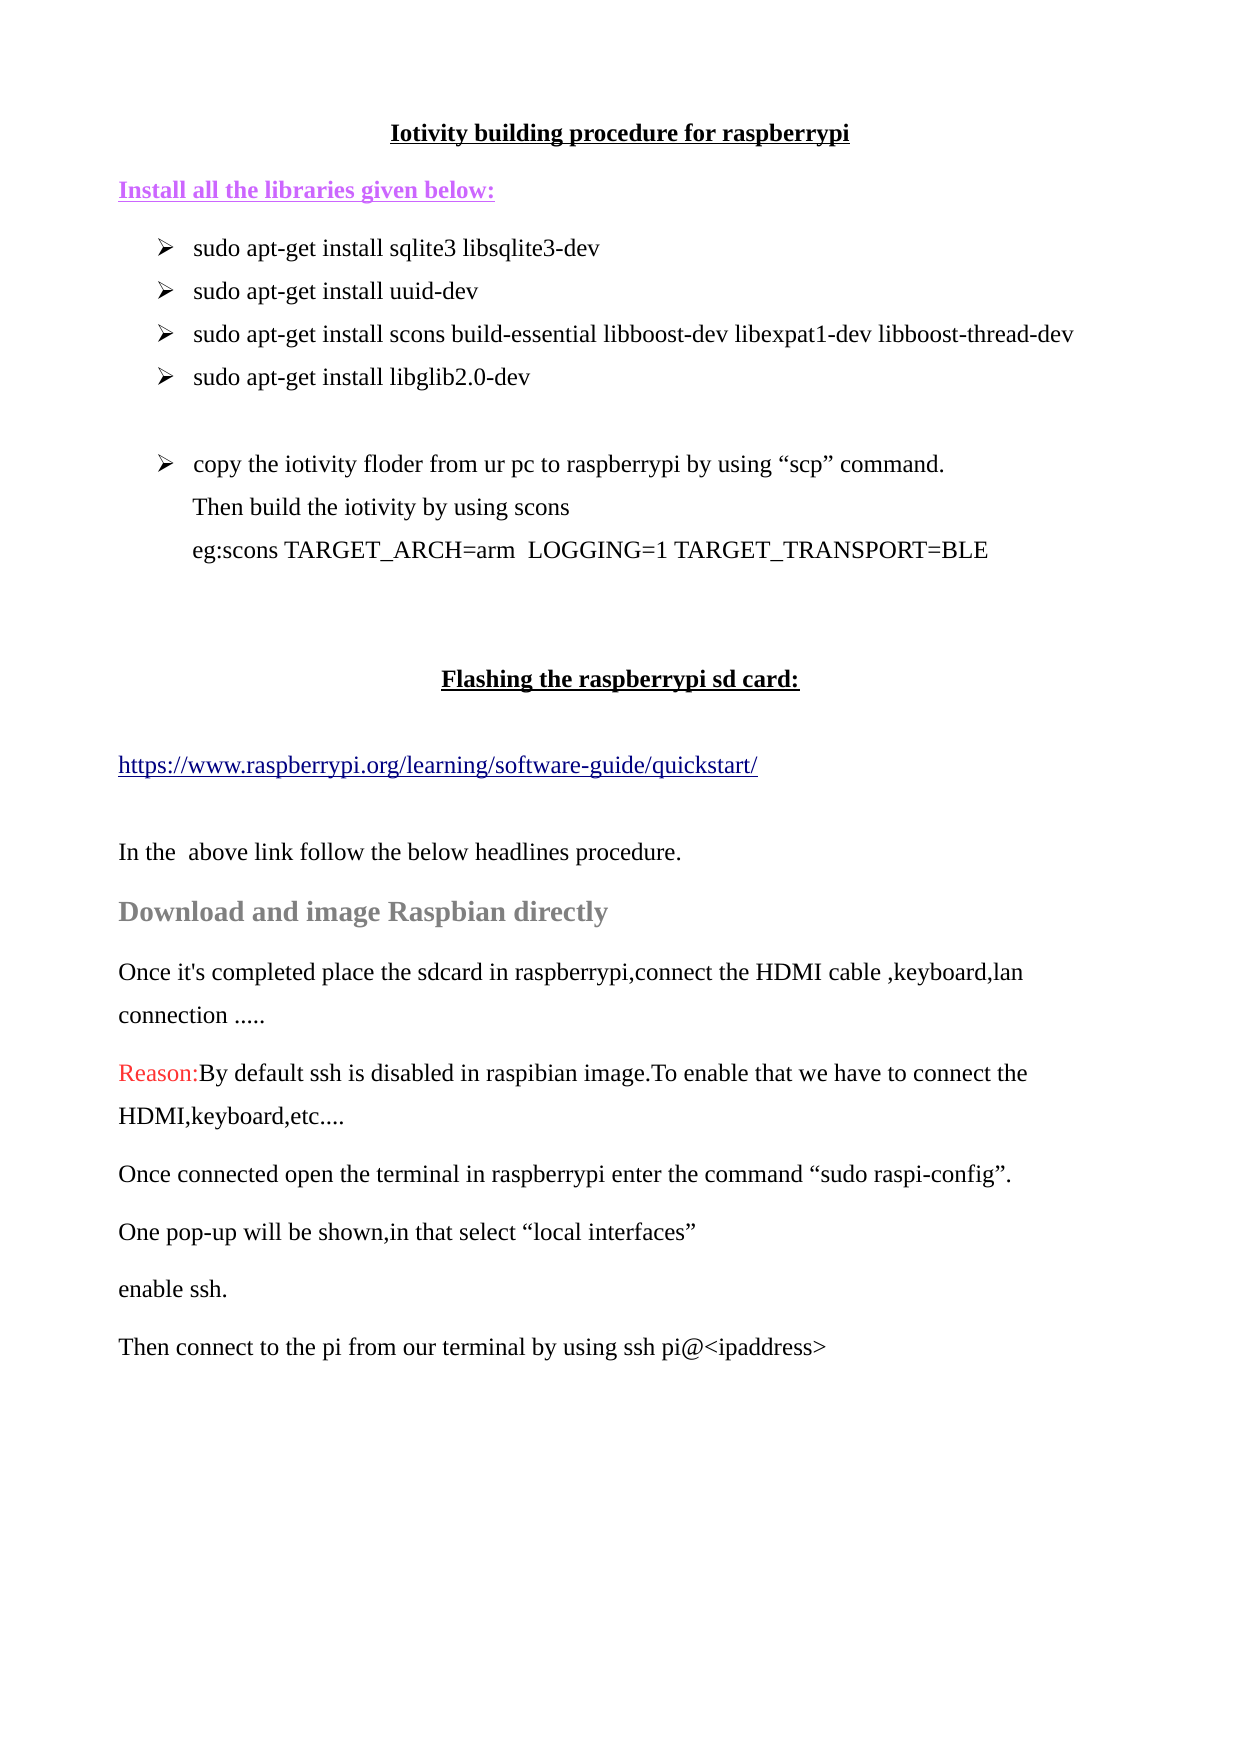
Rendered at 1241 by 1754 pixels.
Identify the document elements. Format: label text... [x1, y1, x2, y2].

list sudo apt-get install libglib2.0-dev [156, 362, 1122, 391]
text Then build the iotivity by using scons [118, 492, 1122, 521]
text Flashing the raspberrypi sd card: [118, 664, 1122, 693]
list sudo apt-get install sqlite3 libsqlite3-dev [156, 233, 1122, 262]
text Iotivity building procedure for raspberrypi [118, 118, 1122, 147]
text enable ssh. [118, 1274, 1122, 1303]
text Once connected open the terminal in raspberrypi enter the command “sudo raspi-config”. [118, 1159, 1122, 1188]
list sudo apt-get install scons build-essential libboost-dev libexpat1-dev libboost-thread-dev [156, 319, 1122, 348]
text Once it's completed place the sdcard in raspberrypi,connect the HDMI cable ,keyboard,lan connection ..... [118, 957, 1122, 1029]
text In the above link follow the below headlines procedure. [118, 837, 1122, 866]
text One pop-up will be shown,in that select “local interfaces” [118, 1217, 1122, 1246]
text https://www.raspberrypi.org/learning/software-guide/quickstart/ [118, 751, 1122, 779]
list copy the iotivity floder from ur pc to raspberrypi by using “scp” command. [156, 449, 1122, 477]
list sudo apt-get install uuid-dev [156, 276, 1122, 305]
text Then connect to the pi from our terminal by using ssh pi@<ipaddress> [118, 1332, 1122, 1361]
text Reason:By default ssh is disabled in raspibian image.To enable that we have to connect the HDMI,keyboard,etc.... [118, 1058, 1122, 1130]
subtitle Download and image Raspbian directly [118, 894, 1122, 928]
text Install all the libraries given below: [118, 176, 1122, 204]
text eg:scons TARGET_ARCH=arm LOGGING=1 TARGET_TRANSPORT=BLE [118, 535, 1122, 564]
